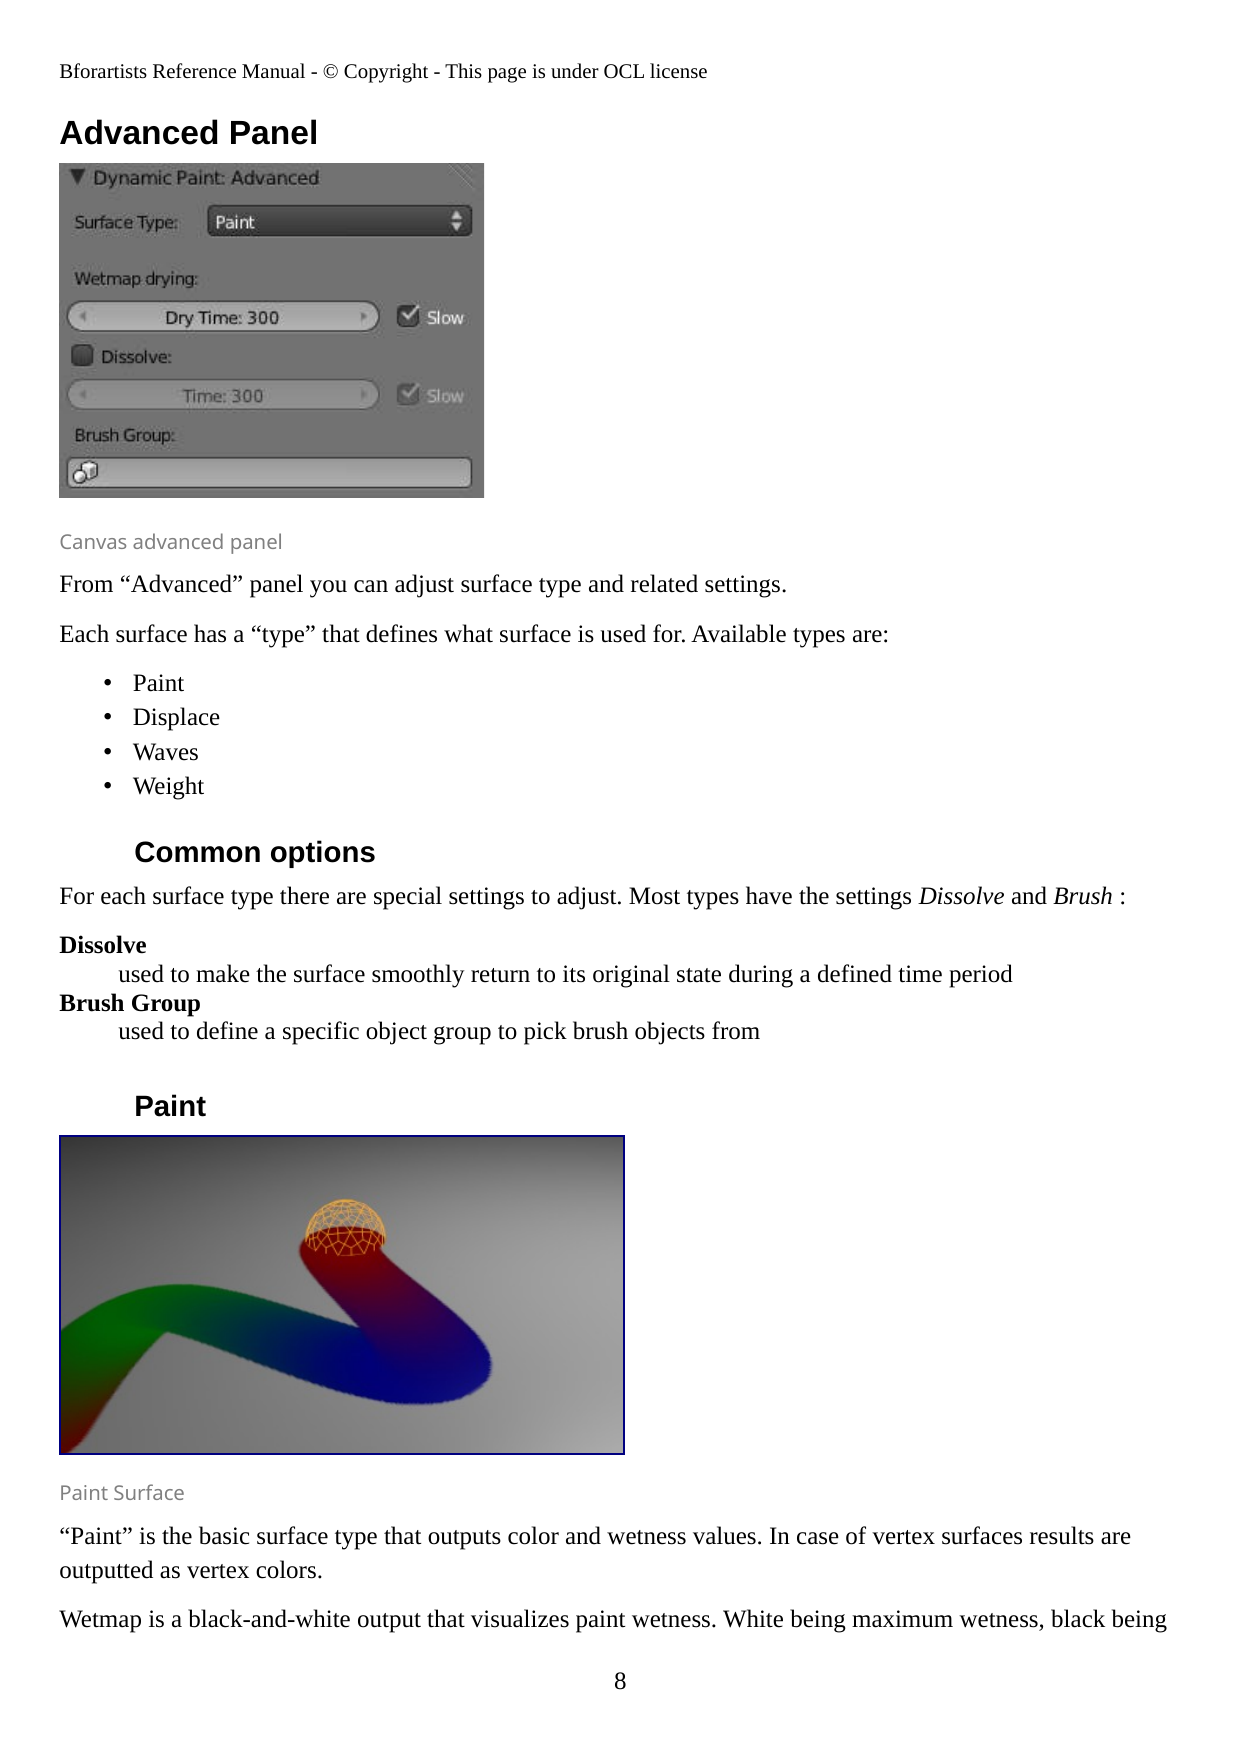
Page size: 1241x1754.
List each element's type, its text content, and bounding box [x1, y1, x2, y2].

list Waves [103, 737, 1181, 765]
subtitle Brush Group [59, 988, 1181, 1016]
list Displace [103, 702, 1181, 731]
picture [59, 163, 485, 498]
text From “Advanced” panel you can adjust surface type and related settings. [59, 569, 1181, 598]
picture [61, 1137, 623, 1453]
text Canvas advanced panel [59, 524, 1181, 555]
text Wetmap is a black-and-white output that visualizes paint wetness. White being maximum wetness, black being [59, 1604, 1181, 1633]
subtitle Advanced Panel [59, 113, 1181, 151]
list used to define a specific object group to pick brush objects from [118, 1016, 1181, 1045]
subtitle Dissolve [59, 930, 1181, 959]
list Weight [103, 771, 1181, 800]
text “Paint” is the basic surface type that outputs color and wetness values. In case of vertex surfaces results are outputted as vertex colors. [59, 1521, 1181, 1584]
text Paint Surface [59, 1475, 1181, 1506]
text For each surface type there are special settings to adjust. Most types have the settings Dissolve and Brush : [59, 881, 1181, 910]
list used to make the surface smoothly return to its original state during a defined time period [118, 959, 1181, 988]
list Paint [103, 668, 1181, 696]
subtitle Paint [59, 1089, 1181, 1123]
subtitle Common options [59, 835, 1181, 868]
text Each surface has a “type” that defines what surface is used for. Available types are: [59, 619, 1181, 647]
